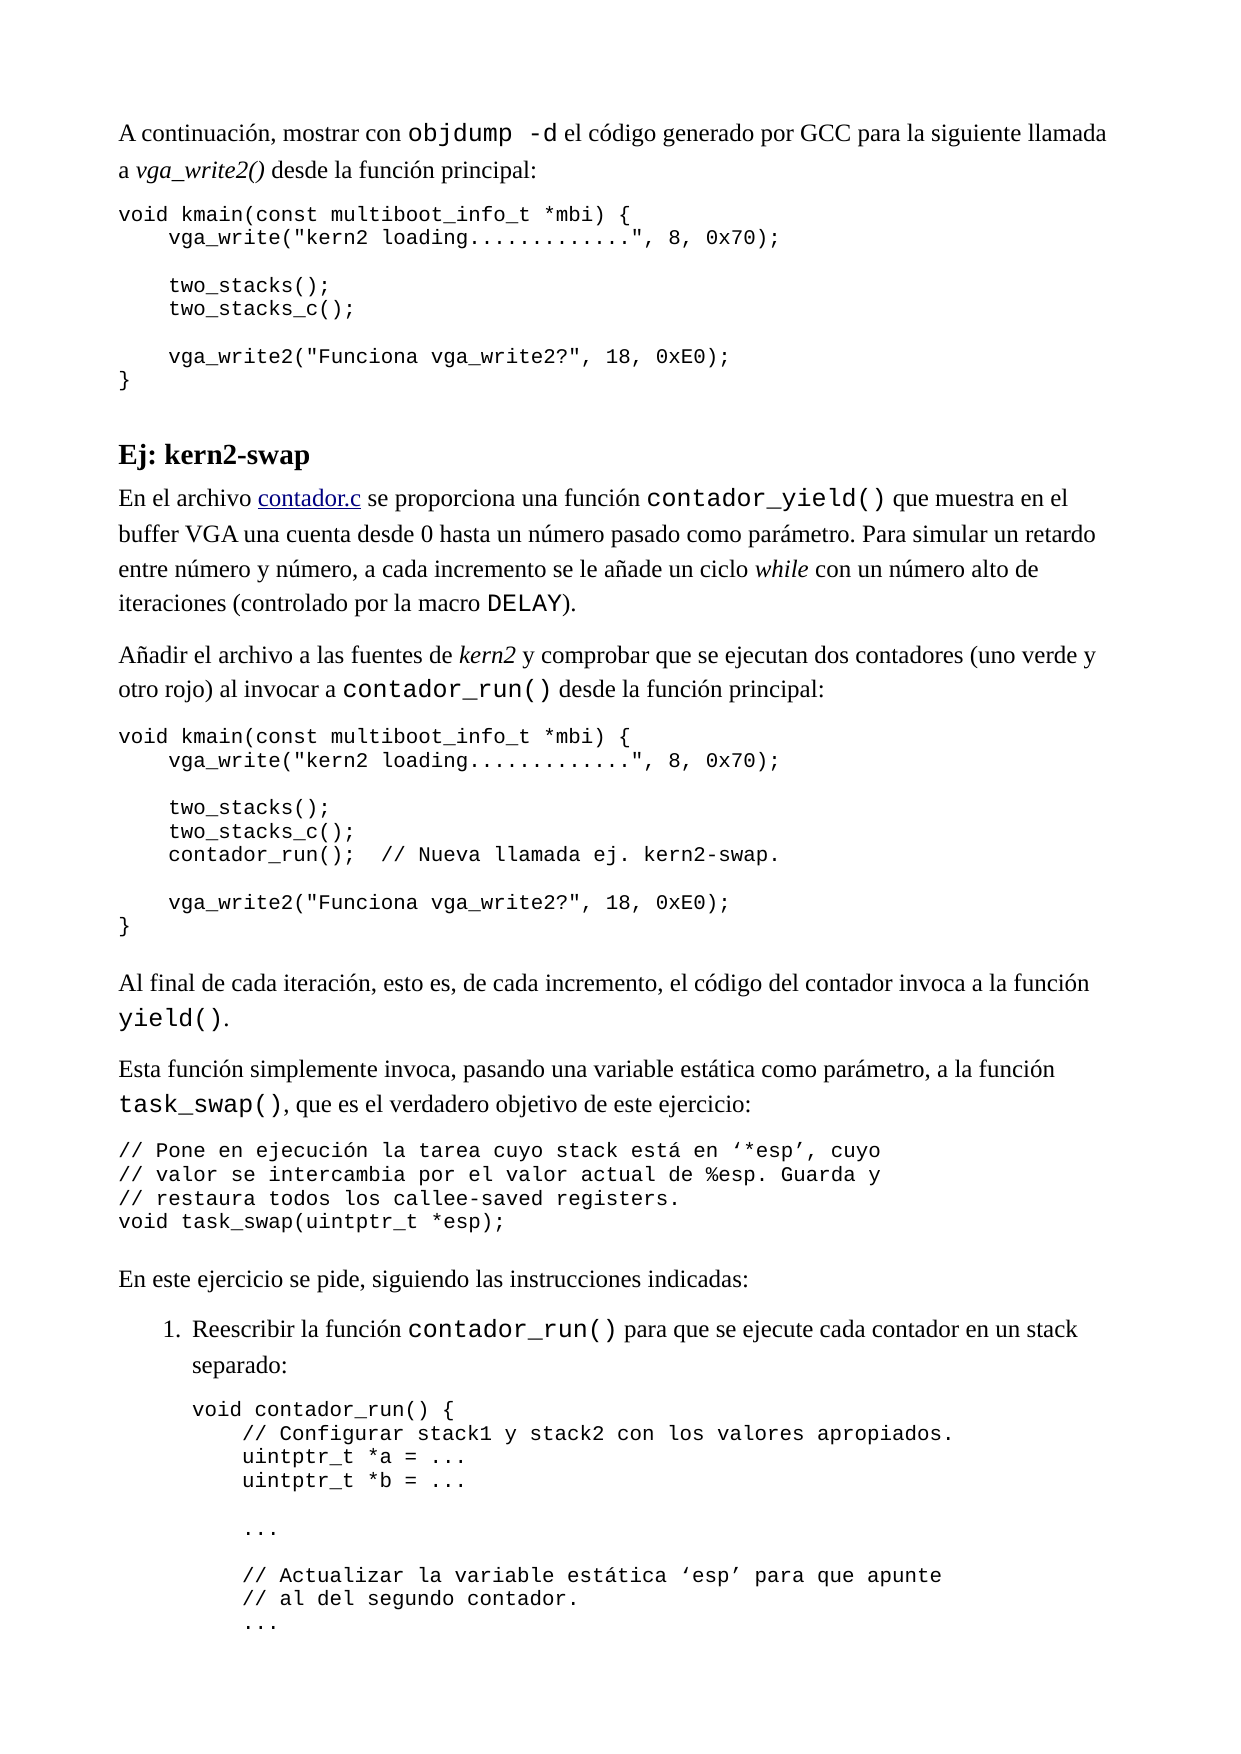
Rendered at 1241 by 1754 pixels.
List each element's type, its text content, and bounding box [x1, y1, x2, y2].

text contador_run(); // Nueva llamada ej. kern2-swap. [118, 844, 1122, 868]
list void contador_run() { [162, 1399, 1122, 1423]
text // Pone en ejecución la tarea cuyo stack está en ‘*esp’, cuyo [118, 1141, 1122, 1164]
text vga_write("kern2 loading.............", 8, 0x70); [118, 227, 1122, 251]
list // Configurar stack1 y stack2 con los valores apropiados. [162, 1423, 1122, 1447]
text // valor se intercambia por el valor actual de %esp. Guarda y [118, 1164, 1122, 1188]
text vga_write2("Funciona vga_write2?", 18, 0xE0); [118, 346, 1122, 369]
text void kmain(const multiboot_info_t *mbi) { [118, 204, 1122, 227]
text void task_swap(uintptr_t *esp); [118, 1211, 1122, 1235]
text two_stacks(); [118, 797, 1122, 821]
text } [118, 369, 1122, 393]
list uintptr_t *b = ... [162, 1470, 1122, 1494]
text A continuación, mostrar con objdump -d el código generado por GCC para la siguiente llamada a vga_write2() desde la función principal: [118, 118, 1122, 183]
text vga_write("kern2 loading.............", 8, 0x70); [118, 750, 1122, 773]
list Reescribir la función contador_run() para que se ejecute cada contador en un stack separado: [162, 1314, 1122, 1379]
list // al del segundo contador. [162, 1588, 1122, 1612]
list ... [162, 1612, 1122, 1636]
list uintptr_t *a = ... [162, 1447, 1122, 1470]
text En este ejercicio se pide, siguiendo las instrucciones indicadas: [118, 1264, 1122, 1293]
text } [118, 915, 1122, 939]
text void kmain(const multiboot_info_t *mbi) { [118, 726, 1122, 750]
text Al final de cada iteración, esto es, de cada incremento, el código del contador invoca a la función yield(). [118, 968, 1122, 1034]
list ... [162, 1517, 1122, 1541]
text Añadir el archivo a las fuentes de kern2 y comprobar que se ejecutan dos contadores (uno verde y otro rojo) al invocar a contador_run() desde la función principal: [118, 640, 1122, 705]
text vga_write2("Funciona vga_write2?", 18, 0xE0); [118, 892, 1122, 915]
text two_stacks_c(); [118, 821, 1122, 844]
text // restaura todos los callee-saved registers. [118, 1188, 1122, 1211]
text Esta función simplemente invoca, pasando una variable estática como parámetro, a la función task_swap(), que es el verdadero objetivo de este ejercicio: [118, 1054, 1122, 1120]
subtitle Ej: kern2-swap [118, 437, 1122, 471]
text En el archivo contador.c se proporciona una función contador_yield() que muestra en el buffer VGA una cuenta desde 0 hasta un número pasado como parámetro. Para simular un retardo entre número y número, a cada incremento se le añade un ciclo while con un número alto de iteraciones (controlado por la macro DELAY). [118, 483, 1122, 619]
text two_stacks(); [118, 275, 1122, 298]
list // Actualizar la variable estática ‘esp’ para que apunte [162, 1565, 1122, 1588]
text two_stacks_c(); [118, 298, 1122, 322]
